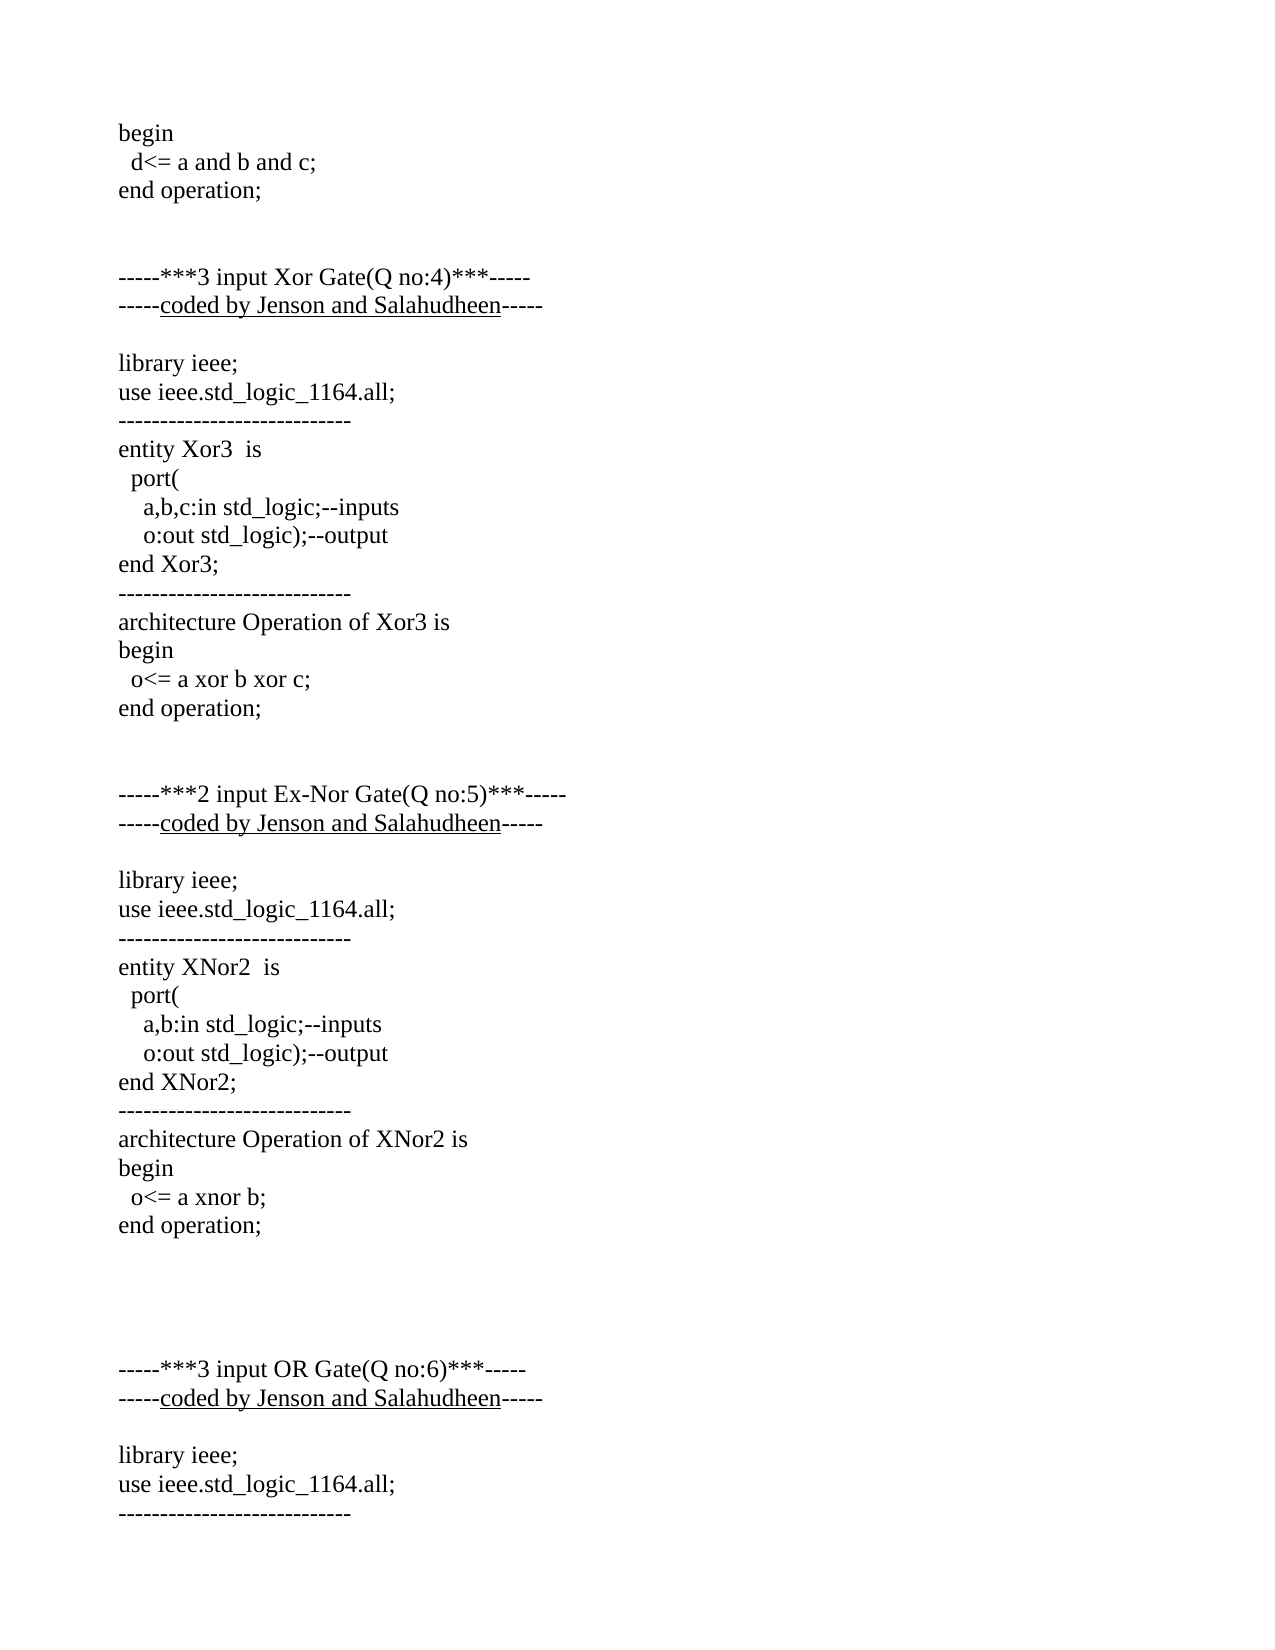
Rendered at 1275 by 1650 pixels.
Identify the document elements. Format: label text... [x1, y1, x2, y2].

text -----***2 input Ex-Nor Gate(Q no:5)***----- [118, 779, 1157, 808]
text o:out std_logic);--output [118, 1038, 1157, 1067]
text end Xor3; [118, 549, 1157, 578]
text entity XNor2 is [118, 952, 1157, 981]
text use ieee.std_logic_1164.all; [118, 894, 1157, 923]
text port( [118, 981, 1157, 1009]
text end operation; [118, 693, 1157, 722]
text ---------------------------- [118, 1498, 1157, 1527]
text -----***3 input OR Gate(Q no:6)***----- [118, 1354, 1157, 1383]
text library ieee; [118, 348, 1157, 377]
text use ieee.std_logic_1164.all; [118, 1469, 1157, 1498]
text use ieee.std_logic_1164.all; [118, 377, 1157, 406]
text -----coded by Jenson and Salahudheen----- [118, 291, 1157, 319]
text -----coded by Jenson and Salahudheen----- [118, 808, 1157, 837]
text ---------------------------- [118, 1096, 1157, 1124]
text ---------------------------- [118, 578, 1157, 607]
text architecture Operation of XNor2 is [118, 1124, 1157, 1153]
text architecture Operation of Xor3 is [118, 607, 1157, 636]
text end XNor2; [118, 1067, 1157, 1096]
text begin [118, 118, 1157, 147]
text o<= a xor b xor c; [118, 664, 1157, 693]
text a,b:in std_logic;--inputs [118, 1009, 1157, 1038]
text entity Xor3 is [118, 434, 1157, 463]
text ---------------------------- [118, 406, 1157, 434]
text begin [118, 636, 1157, 664]
text a,b,c:in std_logic;--inputs [118, 492, 1157, 521]
text library ieee; [118, 1441, 1157, 1469]
text d<= a and b and c; [118, 147, 1157, 176]
text end operation; [118, 1211, 1157, 1239]
text -----coded by Jenson and Salahudheen----- [118, 1383, 1157, 1412]
text begin [118, 1153, 1157, 1182]
text port( [118, 463, 1157, 492]
text o<= a xnor b; [118, 1182, 1157, 1211]
text -----***3 input Xor Gate(Q no:4)***----- [118, 262, 1157, 291]
text ---------------------------- [118, 923, 1157, 952]
text o:out std_logic);--output [118, 521, 1157, 549]
text end operation; [118, 176, 1157, 204]
text library ieee; [118, 866, 1157, 894]
